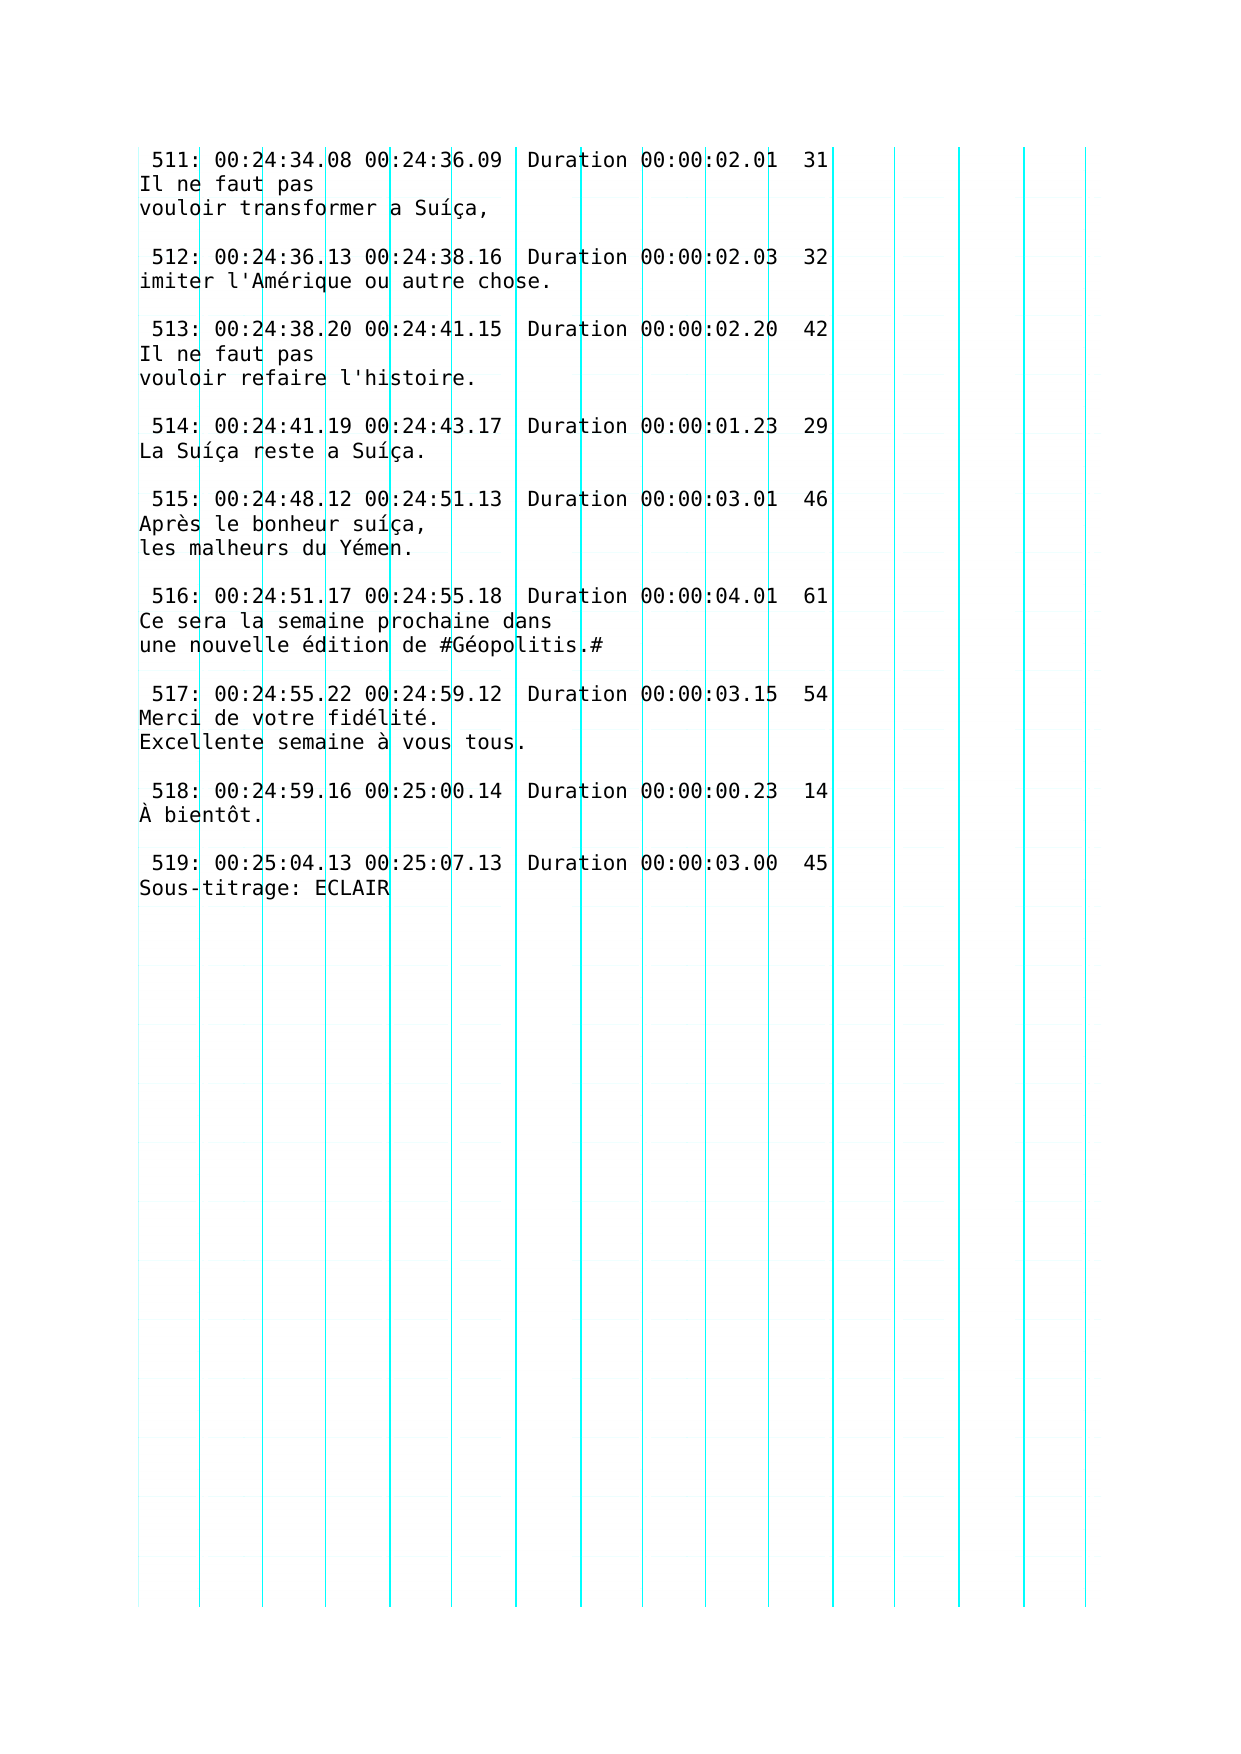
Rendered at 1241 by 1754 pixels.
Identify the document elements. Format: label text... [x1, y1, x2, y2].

text 512: 00:24:36.13 00:24:38.16 Duration 00:00:02.03 32 [139, 245, 1101, 269]
text La Suíça reste a Suíça. [139, 439, 1101, 463]
text Excellente semaine à vous tous. [139, 730, 1101, 754]
text Sous-titrage: ECLAIR [139, 876, 1101, 900]
picture [138, 147, 1102, 1607]
text Il ne faut pas [139, 342, 1101, 366]
text Merci de votre fidélité. [139, 706, 1101, 730]
text vouloir transformer a Suíça, [139, 196, 1101, 220]
text 519: 00:25:04.13 00:25:07.13 Duration 00:00:03.00 45 [139, 851, 1101, 876]
text À bientôt. [139, 803, 1101, 827]
text Après le bonheur suíça, [139, 512, 1101, 536]
text 511: 00:24:34.08 00:24:36.09 Duration 00:00:02.01 31 [139, 148, 1101, 172]
text les malheurs du Yémen. [139, 536, 1101, 560]
text 516: 00:24:51.17 00:24:55.18 Duration 00:00:04.01 61 [139, 584, 1101, 609]
text 517: 00:24:55.22 00:24:59.12 Duration 00:00:03.15 54 [139, 682, 1101, 706]
text Il ne faut pas [139, 172, 1101, 196]
text 514: 00:24:41.19 00:24:43.17 Duration 00:00:01.23 29 [139, 414, 1101, 439]
text 513: 00:24:38.20 00:24:41.15 Duration 00:00:02.20 42 [139, 317, 1101, 342]
text Ce sera la semaine prochaine dans [139, 609, 1101, 633]
text imiter l'Amérique ou autre chose. [139, 269, 1101, 293]
text vouloir refaire l'histoire. [139, 366, 1101, 390]
text 515: 00:24:48.12 00:24:51.13 Duration 00:00:03.01 46 [139, 487, 1101, 512]
text une nouvelle édition de #Géopolitis.# [139, 633, 1101, 657]
text 518: 00:24:59.16 00:25:00.14 Duration 00:00:00.23 14 [139, 779, 1101, 803]
